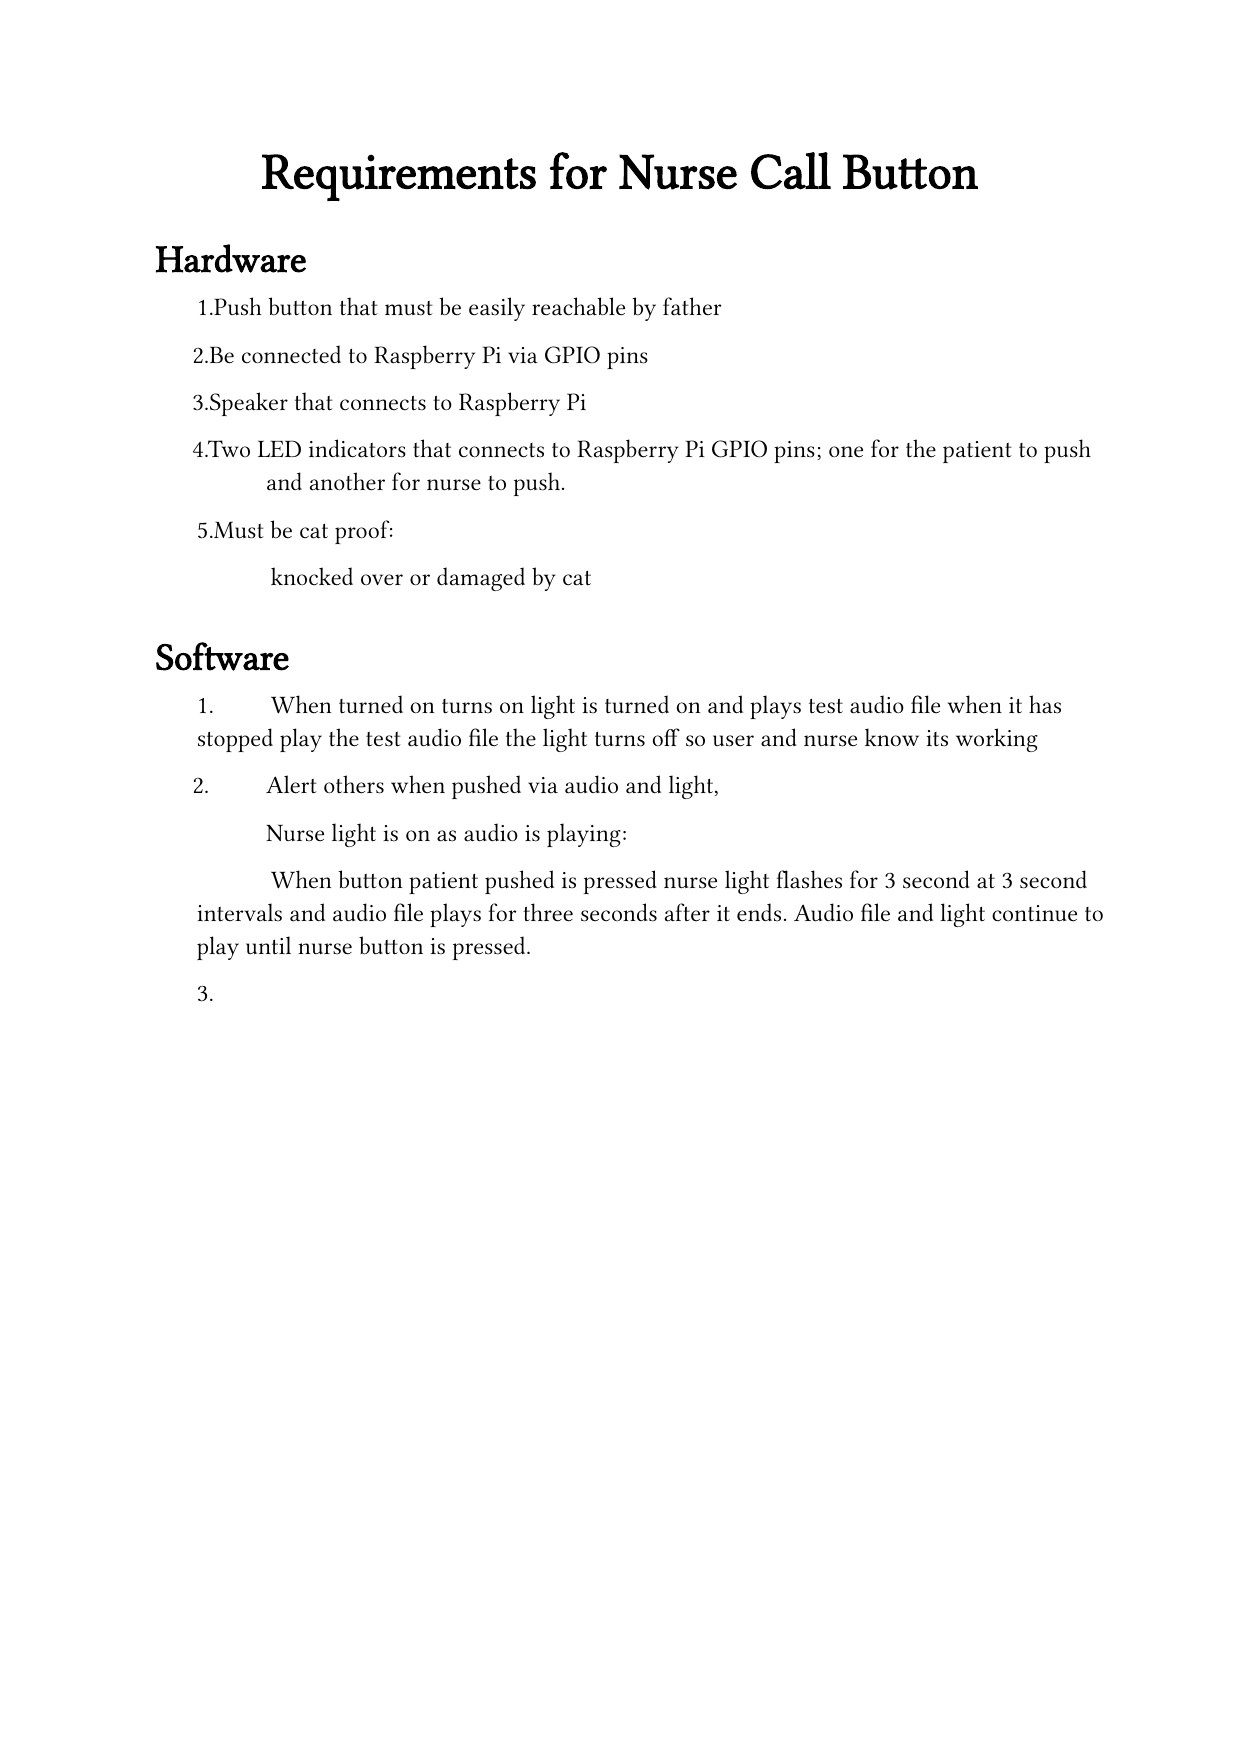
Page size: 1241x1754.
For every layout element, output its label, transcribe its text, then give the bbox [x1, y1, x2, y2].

title Requirements for Nurse Call Button [118, 143, 1122, 200]
text 2. Alert others when pushed via audio and light, [118, 771, 1122, 800]
list 1.Push button that must be easily reachable by father [155, 293, 1122, 322]
subtitle Hardware [156, 238, 1122, 281]
list 3. [155, 979, 1122, 1008]
list 5.Must be cat proof: [155, 516, 1122, 544]
subtitle Software [156, 636, 1122, 679]
list When button patient pushed is pressed nurse light flashes for 3 second at 3 second intervals and audio file plays for three seconds after it ends. Audio file and light continue to play until nurse button is pressed. [155, 866, 1122, 960]
text 3.Speaker that connects to Raspberry Pi [118, 388, 1122, 417]
text Nurse light is on as audio is playing: [118, 819, 1122, 847]
list knocked over or damaged by cat [155, 563, 1122, 592]
text 4.Two LED indicators that connects to Raspberry Pi GPIO pins; one for the patient to push and another for nurse to push. [118, 436, 1122, 497]
list 1. When turned on turns on light is turned on and plays test audio file when it has stopped play the test audio file the light turns off so user and nurse know its working [155, 691, 1122, 753]
text 2.Be connected to Raspberry Pi via GPIO pins [118, 341, 1122, 369]
